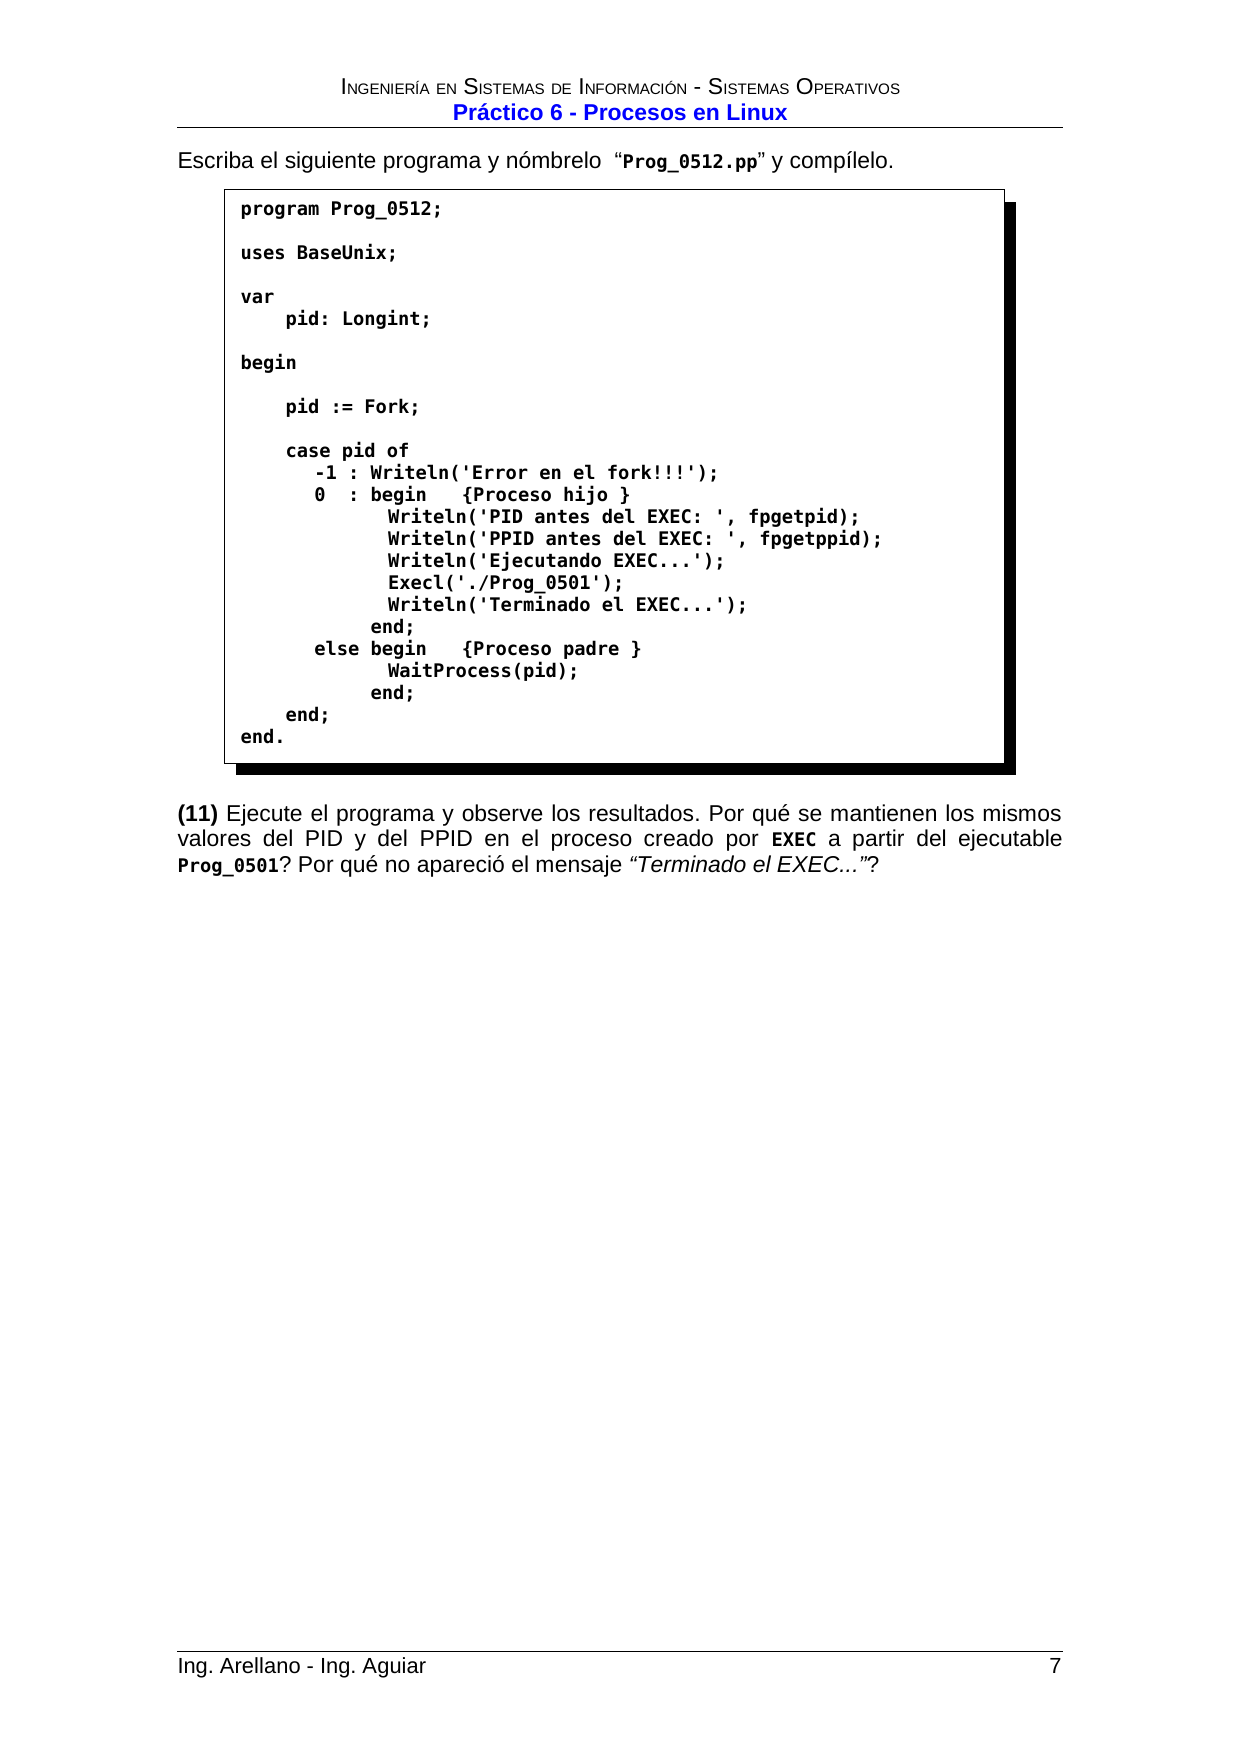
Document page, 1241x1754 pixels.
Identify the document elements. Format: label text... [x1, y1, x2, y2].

text -1 : Writeln('Error en el fork!!!'); [240, 462, 987, 484]
text else begin {Proceso padre } [240, 638, 987, 660]
text uses BaseUnix; [240, 242, 987, 264]
text program Prog_0512; [240, 198, 987, 220]
text Writeln('Ejecutando EXEC...'); [240, 550, 987, 572]
text end. [240, 726, 987, 748]
text case pid of [240, 440, 987, 462]
text WaitProcess(pid); [240, 660, 987, 682]
text begin [240, 352, 987, 374]
text Execl('./Prog_0501'); [240, 572, 987, 594]
text end; [240, 616, 987, 638]
text pid := Fork; [240, 396, 987, 418]
text Escriba el siguiente programa y nómbrelo “Prog_0512.pp” y compílelo. [177, 148, 1063, 173]
text Writeln('PID antes del EXEC: ', fpgetpid); [240, 506, 987, 528]
text Writeln('PPID antes del EXEC: ', fpgetppid); [240, 528, 987, 550]
text 0 : begin {Proceso hijo } [240, 484, 987, 506]
text end; [240, 682, 987, 704]
text pid: Longint; [240, 308, 987, 330]
text var [240, 286, 987, 308]
text Writeln('Terminado el EXEC...'); [240, 594, 987, 616]
text end; [240, 704, 987, 726]
text (11) Ejecute el programa y observe los resultados. Por qué se mantienen los mismos valores del PID y del PPID en el proceso creado por EXEC a partir del ejecutable Prog_0501? Por qué no apareció el mensaje “Terminado el EXEC...”? [177, 801, 1063, 877]
